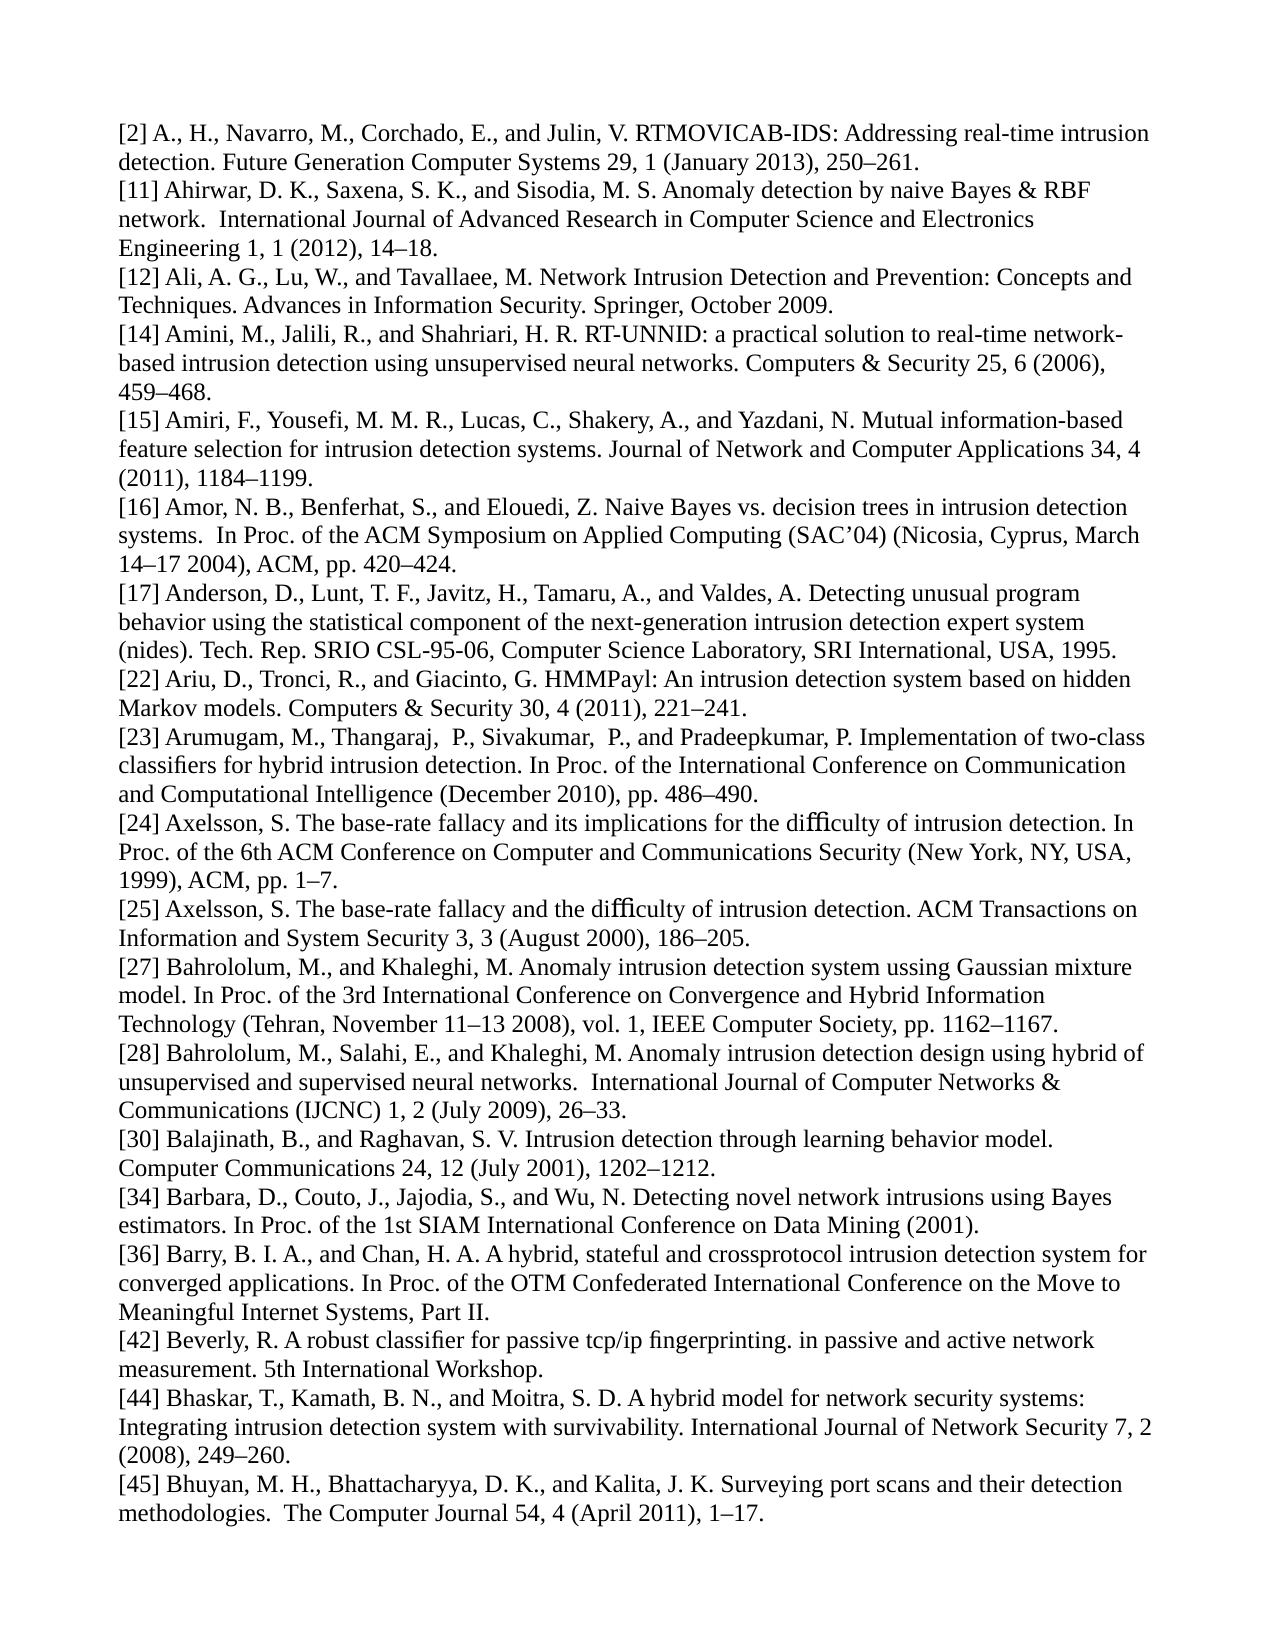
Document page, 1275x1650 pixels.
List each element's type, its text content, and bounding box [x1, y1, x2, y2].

text [30] Balajinath, B., and Raghavan, S. V. Intrusion detection through learning behavior model. Computer Communications 24, 12 (July 2001), 1202–1212. [118, 1124, 1157, 1182]
text [12] Ali, A. G., Lu, W., and Tavallaee, M. Network Intrusion Detection and Prevention: Concepts and Techniques. Advances in Information Security. Springer, October 2009. [118, 262, 1157, 319]
text [22] Ariu, D., Tronci, R., and Giacinto, G. HMMPayl: An intrusion detection system based on hidden Markov models. Computers & Security 30, 4 (2011), 221–241. [118, 664, 1157, 722]
text [28] Bahrololum, M., Salahi, E., and Khaleghi, M. Anomaly intrusion detection design using hybrid of unsupervised and supervised neural networks. International Journal of Computer Networks & Communications (IJCNC) 1, 2 (July 2009), 26–33. [118, 1038, 1157, 1124]
text [17] Anderson, D., Lunt, T. F., Javitz, H., Tamaru, A., and Valdes, A. Detecting unusual program behavior using the statistical component of the next-generation intrusion detection expert system (nides). Tech. Rep. SRIO CSL-95-06, Computer Science Laboratory, SRI International, USA, 1995. [118, 578, 1157, 664]
text [14] Amini, M., Jalili, R., and Shahriari, H. R. RT-UNNID: a practical solution to real-time network-based intrusion detection using unsupervised neural networks. Computers & Security 25, 6 (2006), 459–468. [118, 319, 1157, 406]
text [34] Barbara, D., Couto, J., Jajodia, S., and Wu, N. Detecting novel network intrusions using Bayes estimators. In Proc. of the 1st SIAM International Conference on Data Mining (2001). [118, 1182, 1157, 1239]
text [25] Axelsson, S. The base-rate fallacy and the diﬃculty of intrusion detection. ACM Transactions on Information and System Security 3, 3 (August 2000), 186–205. [118, 894, 1157, 952]
text [16] Amor, N. B., Benferhat, S., and Elouedi, Z. Naive Bayes vs. decision trees in intrusion detection systems. In Proc. of the ACM Symposium on Applied Computing (SAC’04) (Nicosia, Cyprus, March 14–17 2004), ACM, pp. 420–424. [118, 492, 1157, 578]
text [11] Ahirwar, D. K., Saxena, S. K., and Sisodia, M. S. Anomaly detection by naive Bayes & RBF [118, 176, 1157, 204]
text [15] Amiri, F., Yousefi, M. M. R., Lucas, C., Shakery, A., and Yazdani, N. Mutual information-based feature selection for intrusion detection systems. Journal of Network and Computer Applications 34, 4 (2011), 1184–1199. [118, 406, 1157, 492]
text [42] Beverly, R. A robust classiﬁer for passive tcp/ip ﬁngerprinting. in passive and active network measurement. 5th International Workshop. [118, 1326, 1157, 1383]
text [24] Axelsson, S. The base-rate fallacy and its implications for the diﬃculty of intrusion detection. In Proc. of the 6th ACM Conference on Computer and Communications Security (New York, NY, USA, 1999), ACM, pp. 1–7. [118, 808, 1157, 894]
text [45] Bhuyan, M. H., Bhattacharyya, D. K., and Kalita, J. K. Surveying port scans and their detection methodologies. The Computer Journal 54, 4 (April 2011), 1–17. [118, 1469, 1157, 1527]
text network. International Journal of Advanced Research in Computer Science and Electronics Engineering 1, 1 (2012), 14–18. [118, 204, 1157, 262]
text [23] Arumugam, M., Thangaraj, P., Sivakumar, P., and Pradeepkumar, P. Implementation of two-class classiﬁers for hybrid intrusion detection. In Proc. of the International Conference on Communication and Computational Intelligence (December 2010), pp. 486–490. [118, 722, 1157, 808]
text [27] Bahrololum, M., and Khaleghi, M. Anomaly intrusion detection system ussing Gaussian mixture model. In Proc. of the 3rd International Conference on Convergence and Hybrid Information Technology (Tehran, November 11–13 2008), vol. 1, IEEE Computer Society, pp. 1162–1167. [118, 952, 1157, 1038]
text [44] Bhaskar, T., Kamath, B. N., and Moitra, S. D. A hybrid model for network security systems: Integrating intrusion detection system with survivability. International Journal of Network Security 7, 2 (2008), 249–260. [118, 1383, 1157, 1469]
text [36] Barry, B. I. A., and Chan, H. A. A hybrid, stateful and crossprotocol intrusion detection system for converged applications. In Proc. of the OTM Confederated International Conference on the Move to Meaningful Internet Systems, Part II. [118, 1239, 1157, 1326]
text [2] A., H., Navarro, M., Corchado, E., and Julin, V. RTMOVICAB-IDS: Addressing real-time intrusion detection. Future Generation Computer Systems 29, 1 (January 2013), 250–261. [118, 118, 1157, 176]
